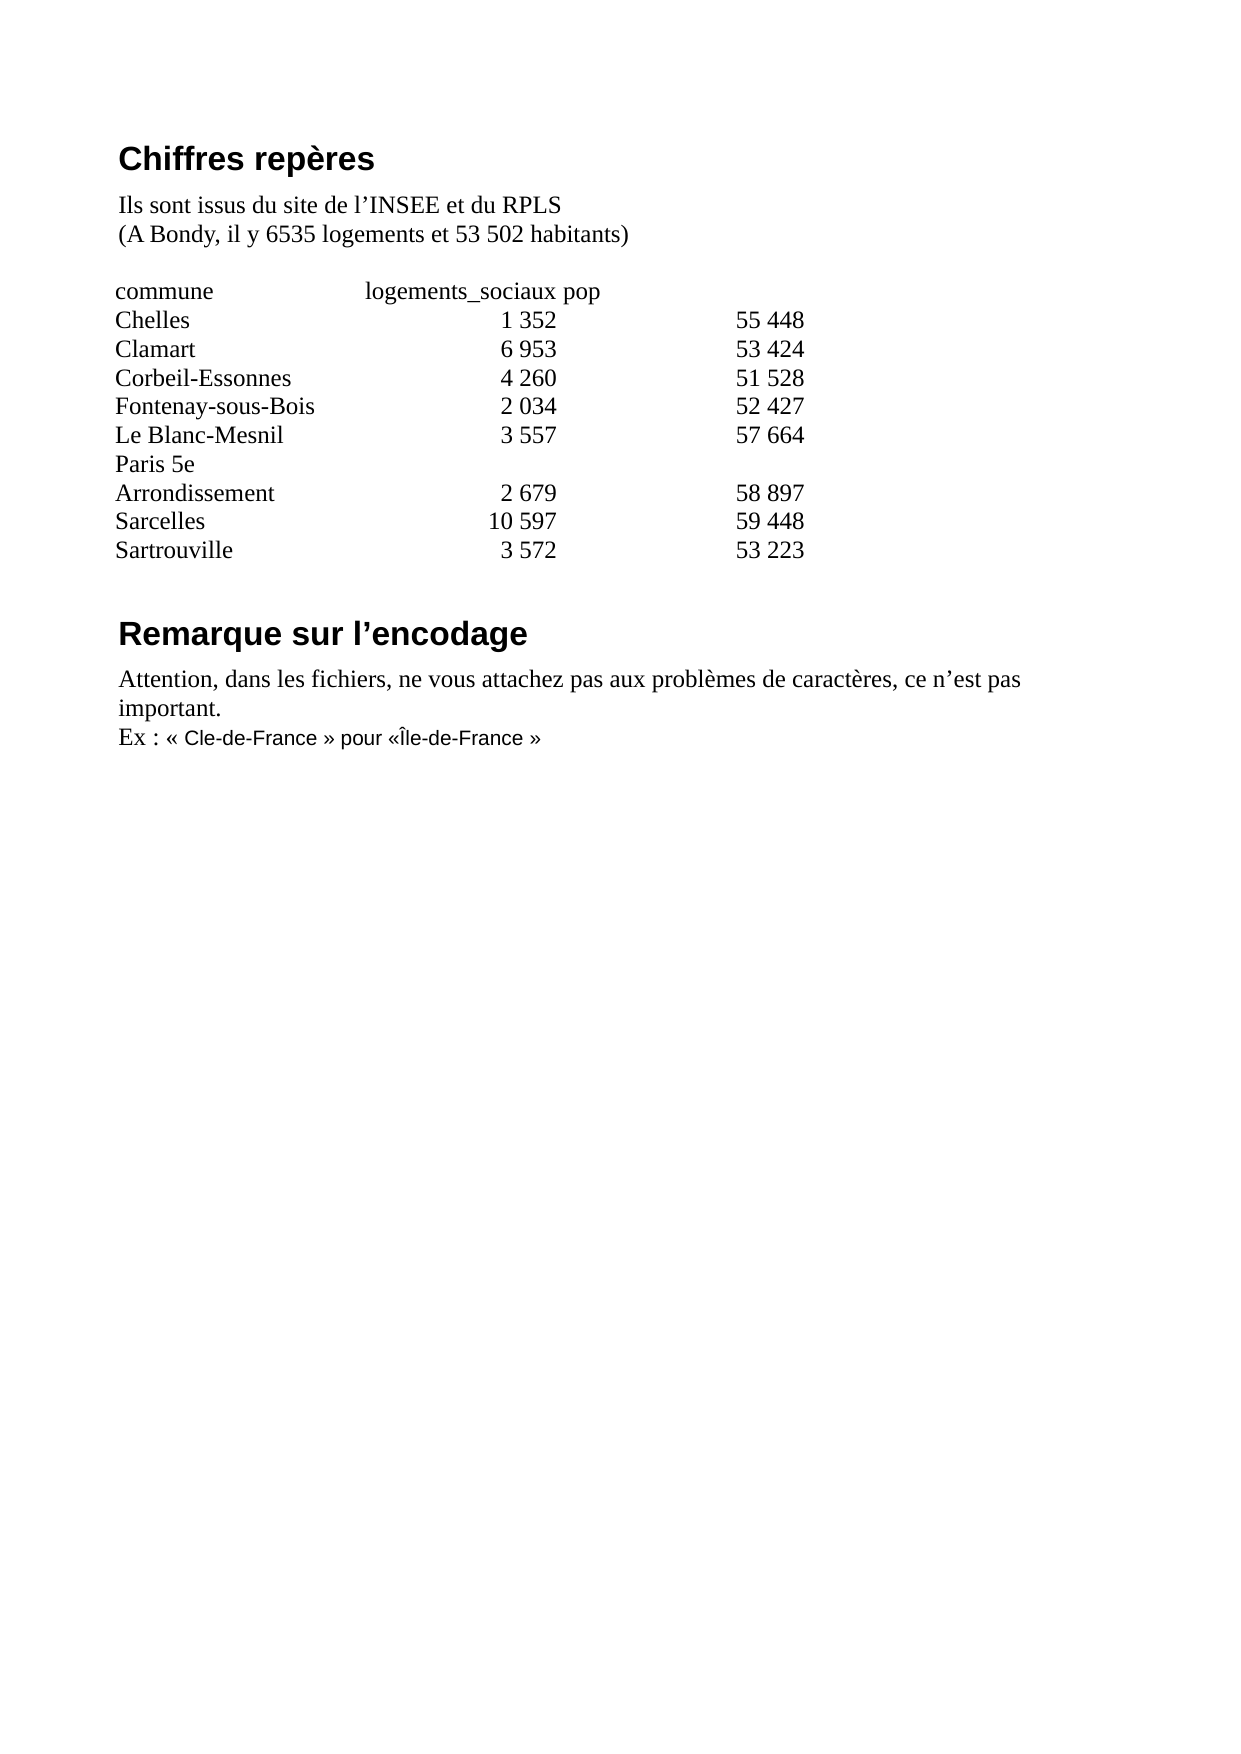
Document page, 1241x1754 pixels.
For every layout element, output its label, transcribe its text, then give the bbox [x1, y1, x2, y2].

table_cell 52 427 [560, 391, 807, 420]
table_header logements_sociaux [362, 276, 560, 305]
text Attention, dans les fichiers, ne vous attachez pas aux problèmes de caractères, ce n’est pas important. [118, 664, 1122, 722]
table_cell Sartrouville [112, 535, 362, 564]
table_cell 3 572 [362, 535, 560, 564]
table_cell Clamart [112, 334, 362, 363]
subtitle Chiffres repères [118, 139, 1122, 178]
table_cell 10 597 [362, 506, 560, 535]
table_cell 59 448 [560, 506, 807, 535]
table_cell 51 528 [560, 363, 807, 391]
table_cell 2 034 [362, 391, 560, 420]
text (A Bondy, il y 6535 logements et 53 502 habitants) [118, 219, 1122, 248]
table_cell Fontenay-sous-Bois [112, 391, 362, 420]
table_cell Chelles [112, 305, 362, 334]
table_cell 6 953 [362, 334, 560, 363]
table_cell Paris 5e Arrondissement [112, 449, 362, 506]
table_cell 4 260 [362, 363, 560, 391]
table_header pop [560, 276, 807, 305]
table_header commune [112, 276, 362, 305]
table_cell Le Blanc-Mesnil [112, 420, 362, 449]
text Ex : « Cle-de-France » pour «Île-de-France » [118, 722, 1122, 751]
subtitle Remarque sur l’encodage [118, 613, 1122, 652]
table_cell 58 897 [560, 449, 807, 506]
table_cell 1 352 [362, 305, 560, 334]
table_cell 3 557 [362, 420, 560, 449]
table_cell 55 448 [560, 305, 807, 334]
table_cell 53 223 [560, 535, 807, 564]
table_cell Sarcelles [112, 506, 362, 535]
table_cell 57 664 [560, 420, 807, 449]
table_cell 2 679 [362, 449, 560, 506]
table_cell 53 424 [560, 334, 807, 363]
table_cell Corbeil-Essonnes [112, 363, 362, 391]
text Ils sont issus du site de l’INSEE et du RPLS [118, 190, 1122, 219]
